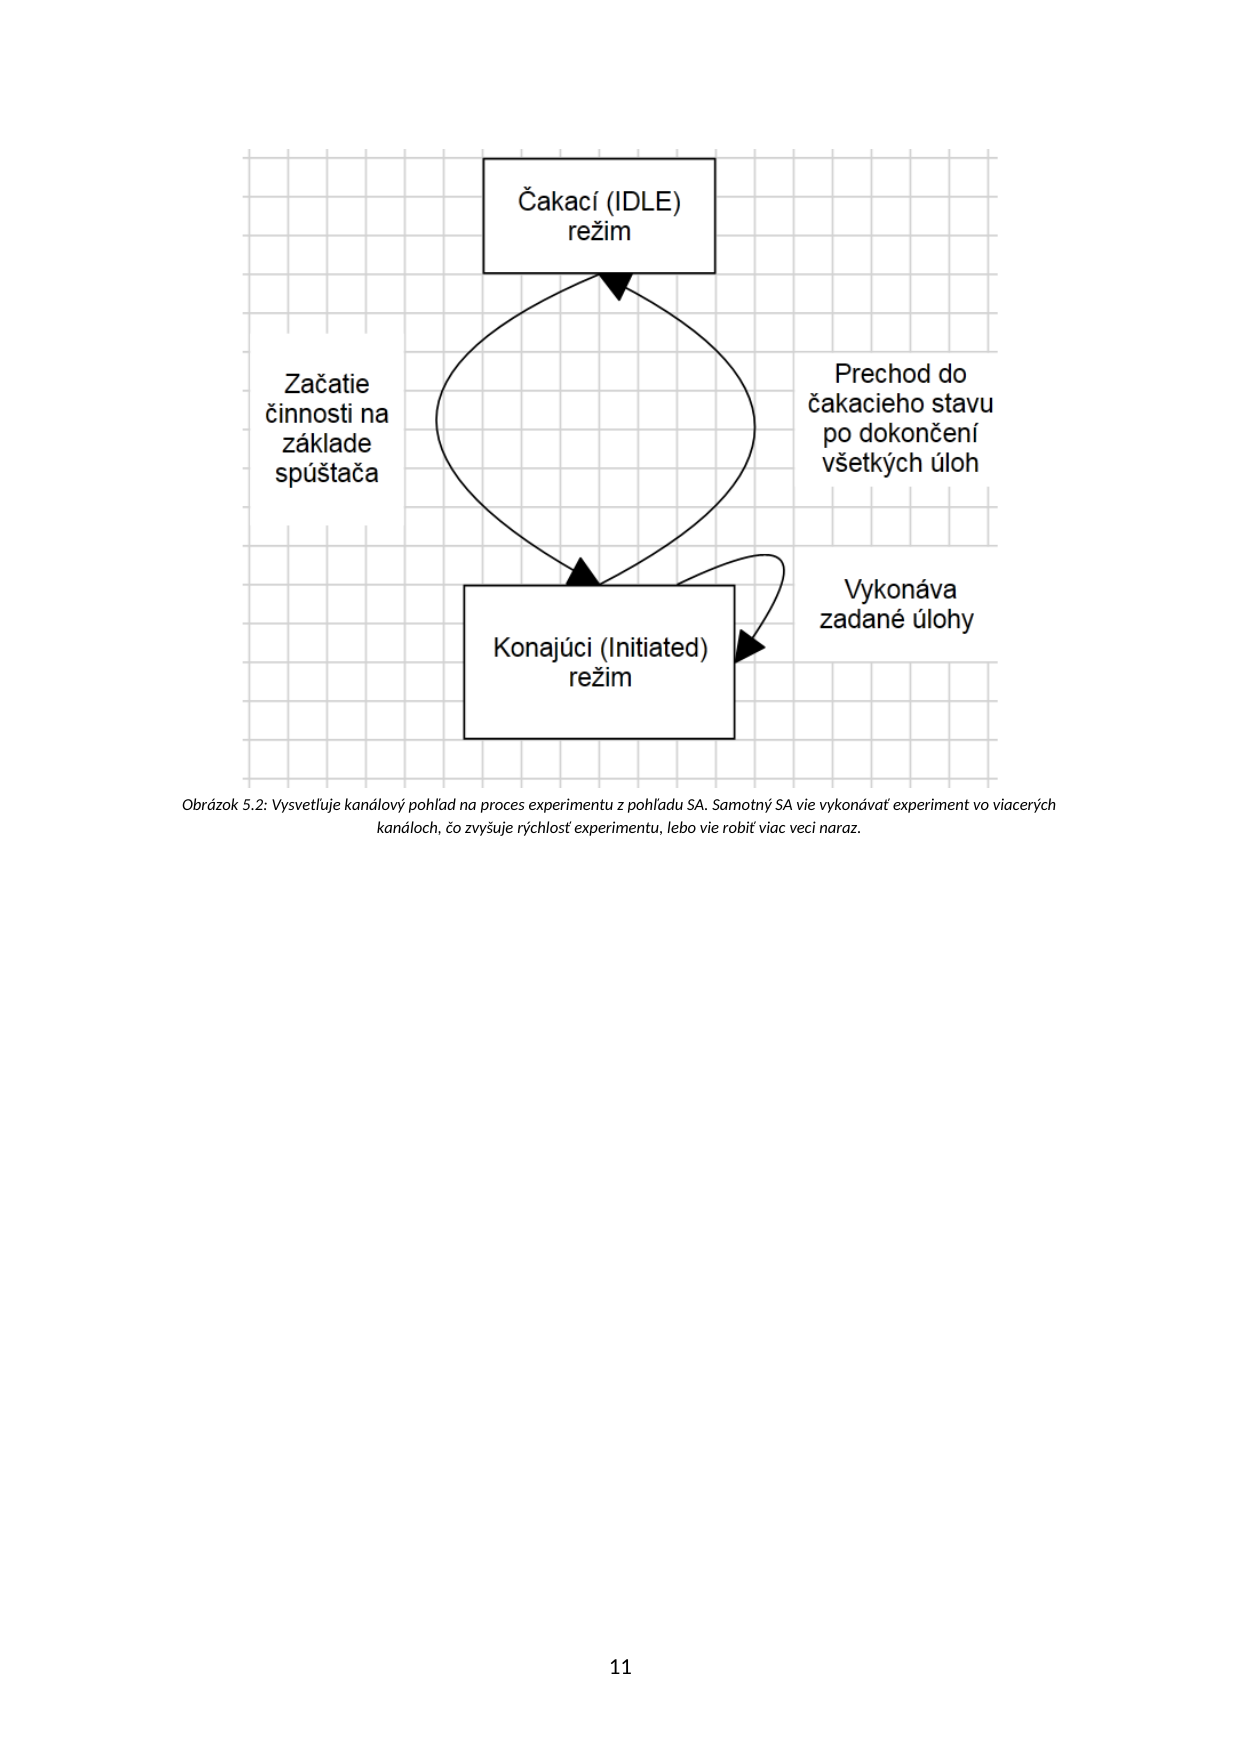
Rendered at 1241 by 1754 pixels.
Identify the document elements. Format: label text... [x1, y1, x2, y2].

picture [242, 149, 998, 788]
text Obrázok 5.2: Vysvetľuje kanálový pohľad na proces experimentu z pohľadu SA. Samotný SA vie vykonávať experiment vo viacerých kanáloch, čo zvyšuje rýchlosť experimentu, lebo vie robiť viac veci naraz. [148, 794, 1093, 838]
